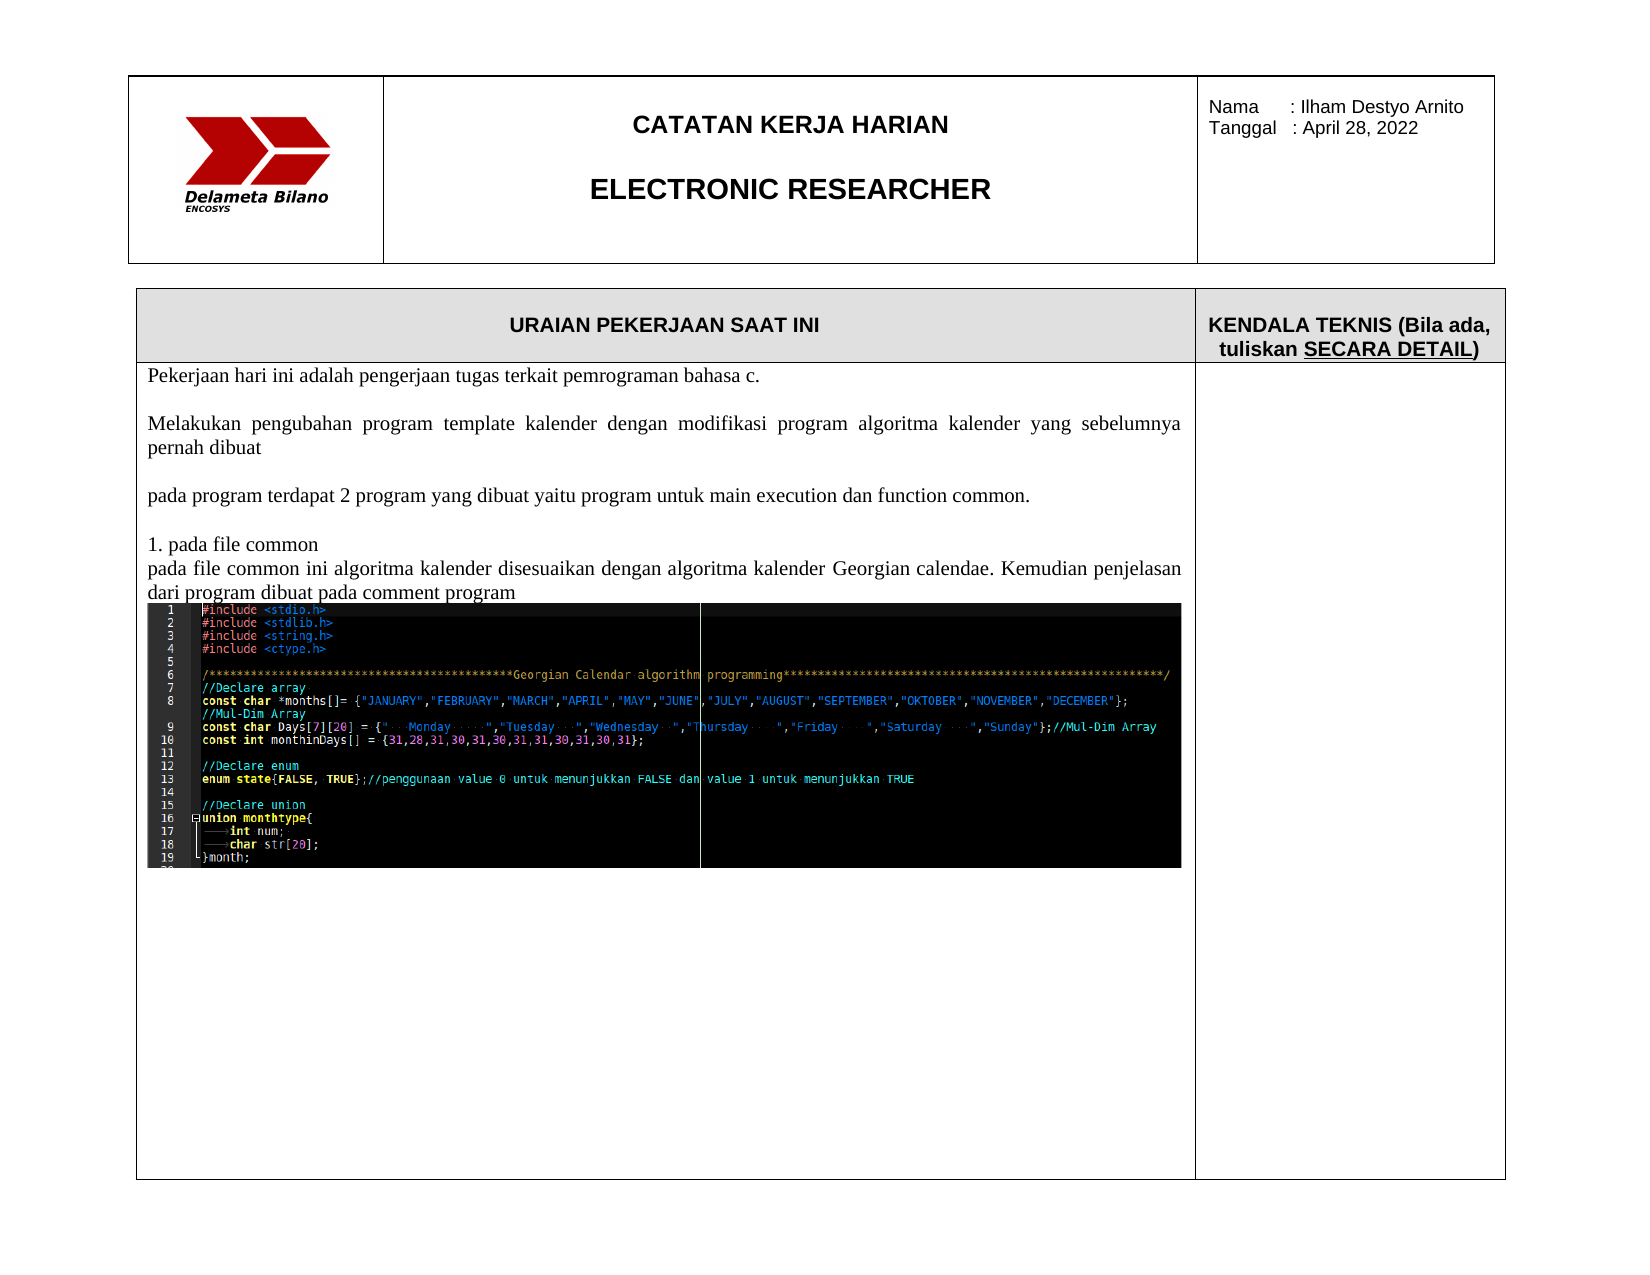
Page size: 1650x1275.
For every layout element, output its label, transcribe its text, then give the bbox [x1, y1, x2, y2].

table_cell [1196, 363, 1505, 1179]
picture [176, 113, 335, 214]
table_header URAIAN PEKERJAAN SAAT INI [137, 289, 1195, 362]
table_header KENDALA TEKNIS (Bila ada, tuliskan SECARA DETAIL) [1196, 289, 1505, 362]
picture [147, 603, 1182, 868]
table_cell Pekerjaan hari ini adalah pengerjaan tugas terkait pemrograman bahasa c. Melakukan pengubahan program template kalender dengan modifikasi program algoritma kalender yang sebelumnya pernah dibuat pada program terdapat 2 program yang dibuat yaitu program untuk main execution dan function common. 1. pada file common pada file common ini algoritma kalender disesuaikan dengan algoritma kalender Georgian calendae. Kemudian penjelasan dari program dibuat pada comment program [137, 363, 1195, 1179]
